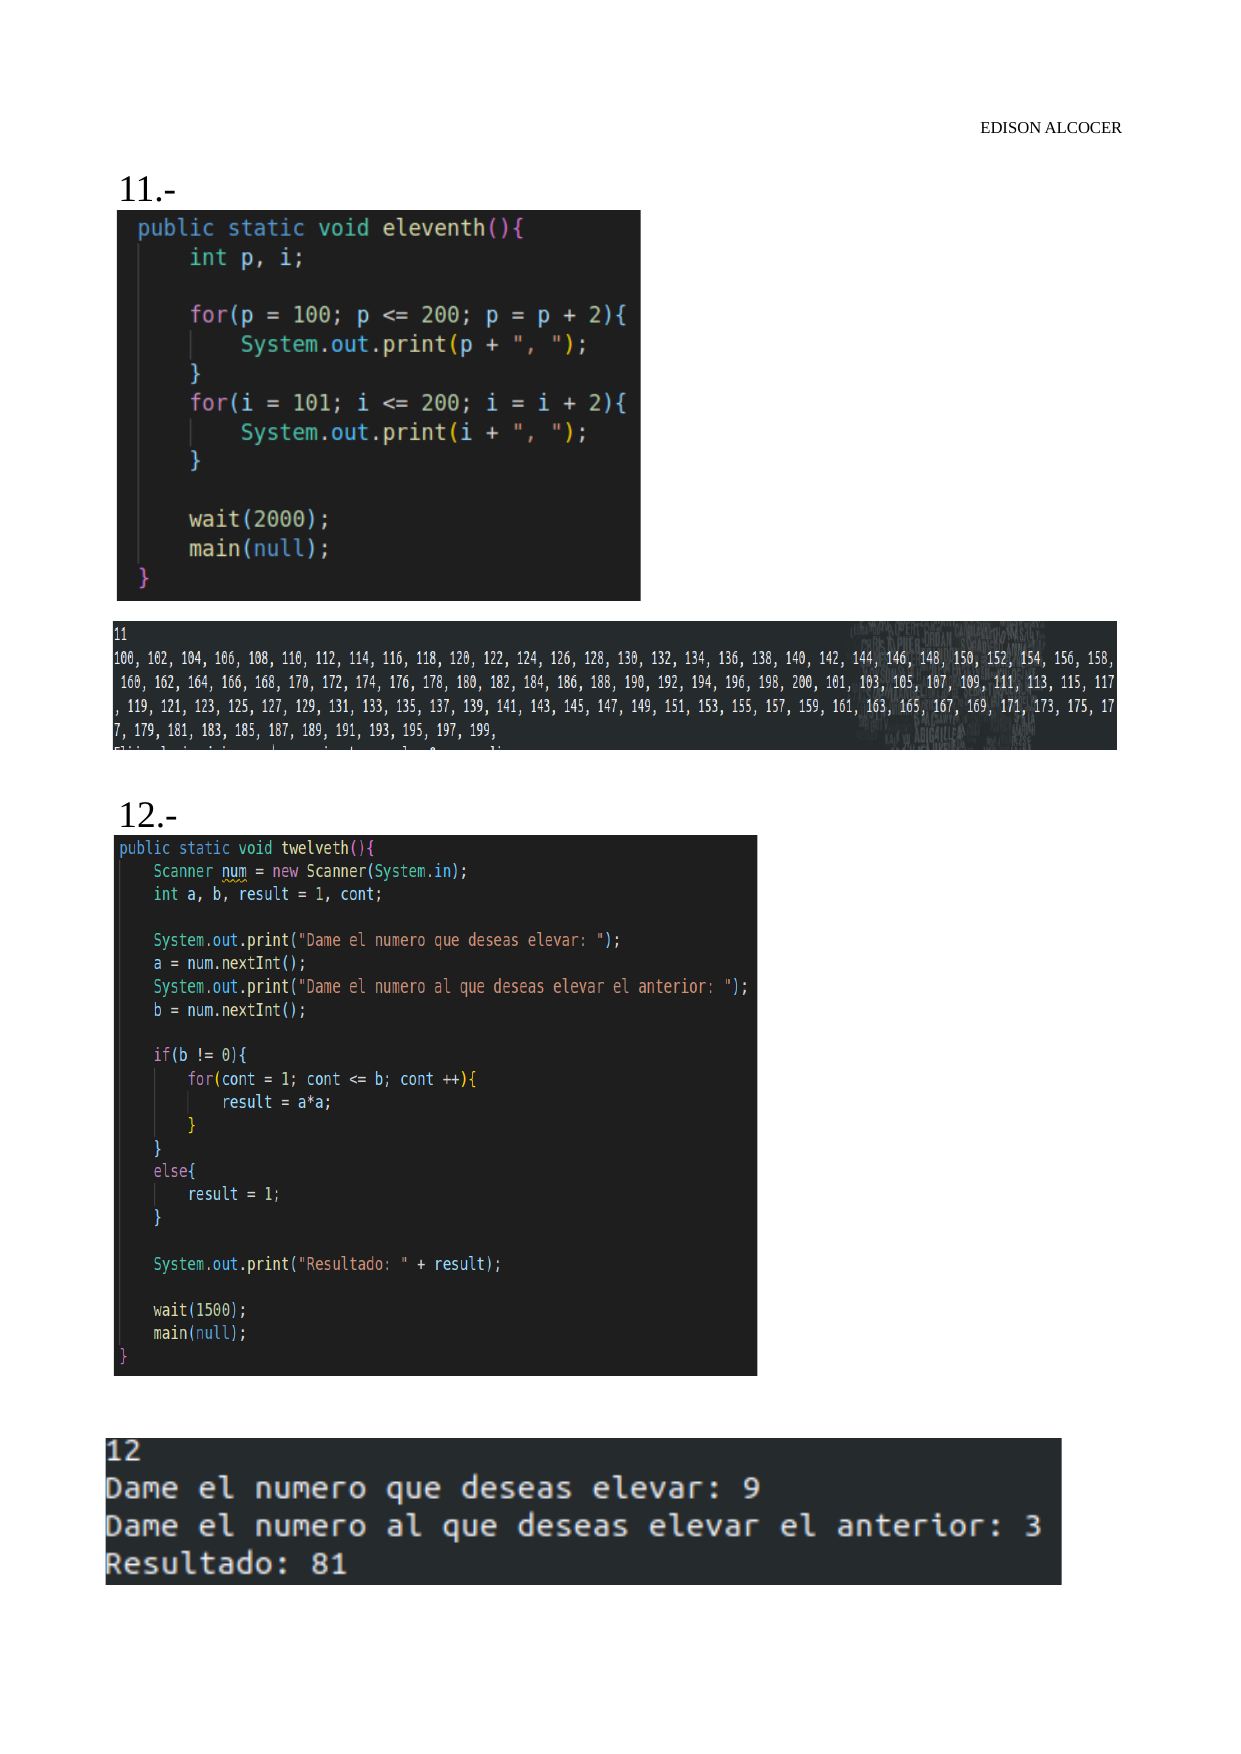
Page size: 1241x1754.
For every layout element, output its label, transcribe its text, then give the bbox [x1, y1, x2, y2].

picture [116, 210, 641, 601]
text 11.- [118, 167, 1122, 210]
text 12.- [118, 793, 1122, 836]
picture [112, 621, 1117, 750]
picture [113, 835, 758, 1376]
picture [105, 1438, 1062, 1585]
